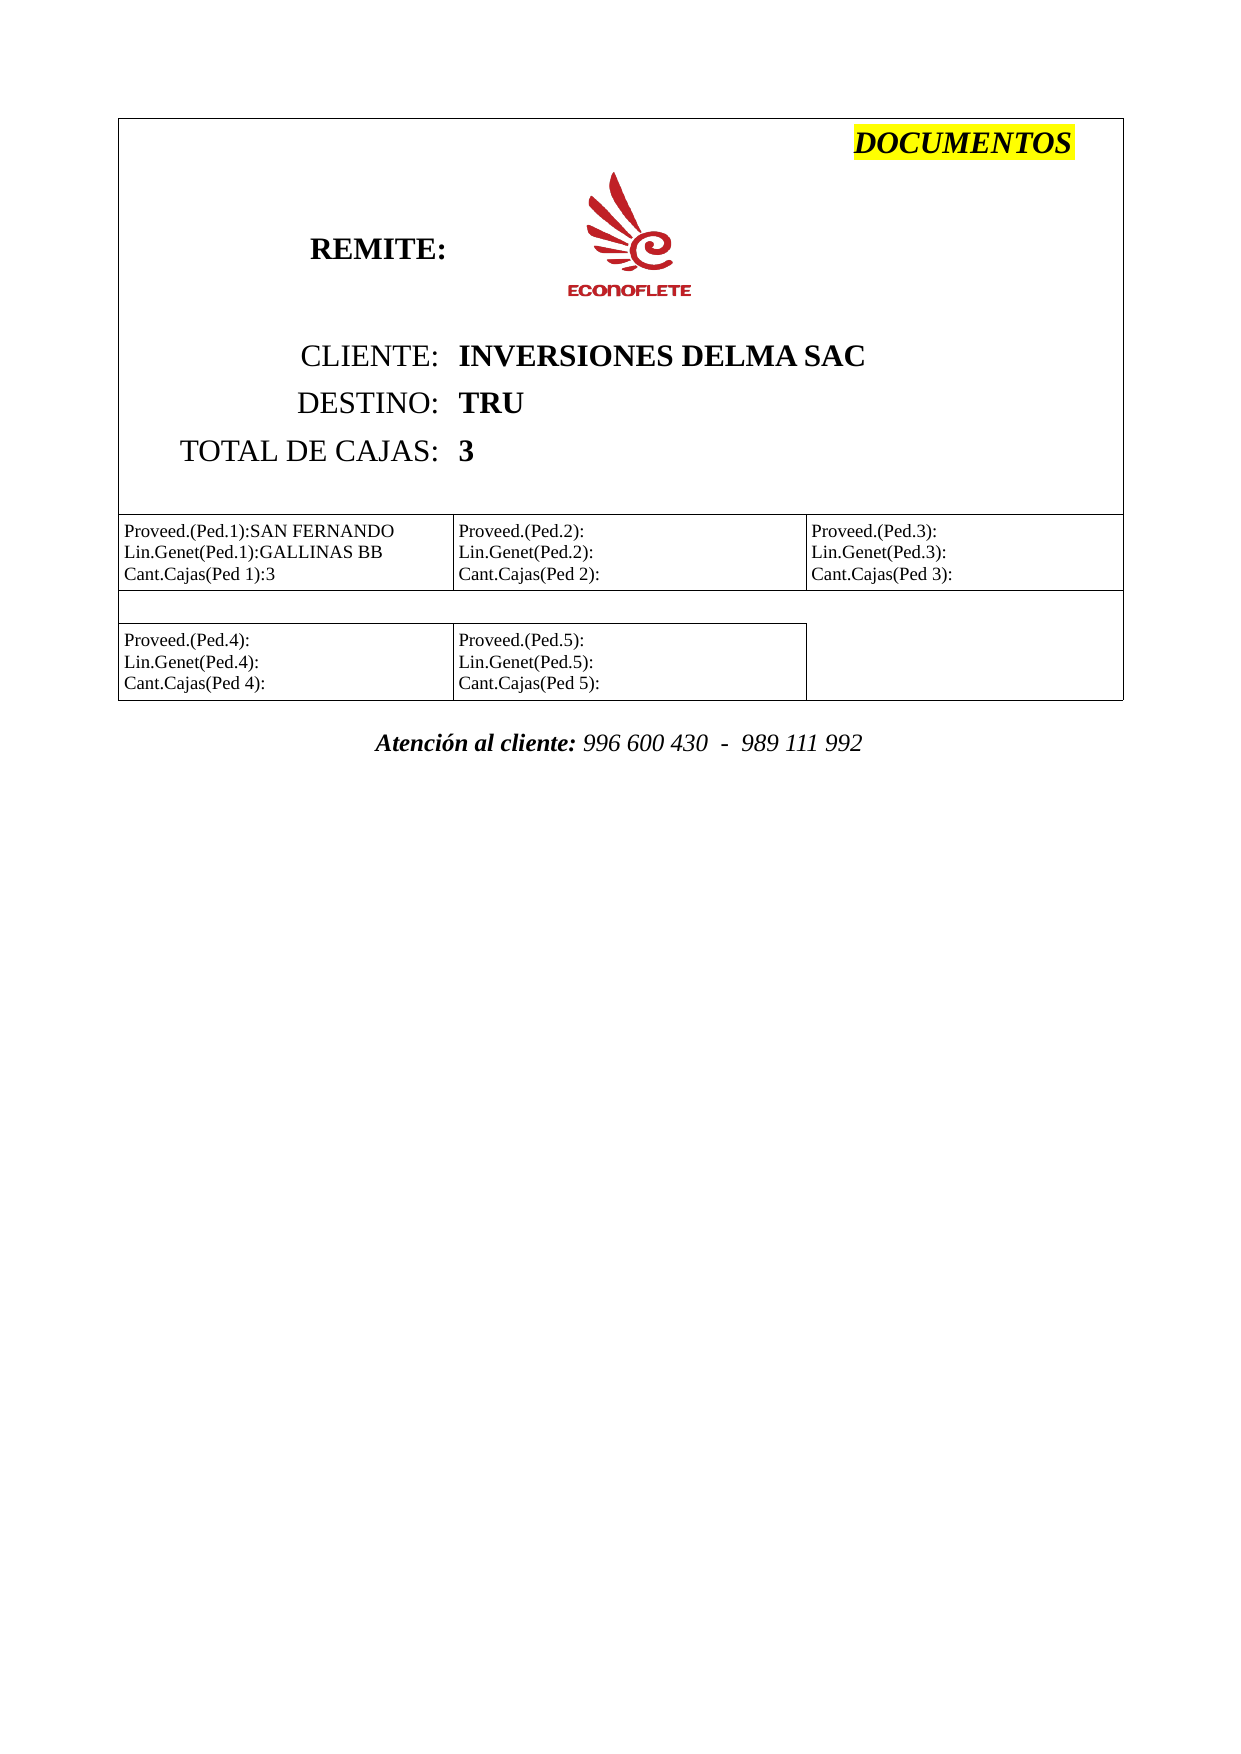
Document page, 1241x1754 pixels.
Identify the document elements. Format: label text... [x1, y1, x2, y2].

text Atención al cliente: 996 600 430 - 989 111 992 [118, 728, 1122, 757]
table_cell [119, 474, 453, 514]
table_cell INVERSIONES DELMA SAC [453, 332, 1123, 379]
table_cell [453, 591, 806, 623]
table_cell Proveed.(Ped.4): Lin.Genet(Ped.4): Cant.Cajas(Ped 4): [119, 624, 453, 699]
table_cell [453, 166, 806, 332]
picture [552, 171, 707, 297]
table_header [453, 119, 806, 166]
table_cell DESTINO: [119, 379, 453, 426]
table_cell TOTAL DE CAJAS: [119, 426, 453, 474]
table_cell [806, 474, 1123, 514]
table_cell [453, 474, 806, 514]
table_cell [806, 591, 1123, 623]
table_cell [806, 379, 1123, 426]
table_cell [119, 591, 453, 623]
table_cell [806, 166, 1123, 332]
table_cell Proveed.(Ped.5): Lin.Genet(Ped.5): Cant.Cajas(Ped 5): [454, 624, 806, 699]
table_header [119, 119, 453, 166]
table_cell Proveed.(Ped.3): Lin.Genet(Ped.3): Cant.Cajas(Ped 3): [807, 515, 1123, 590]
table_cell TRU [453, 379, 806, 426]
table_header DOCUMENTOS [806, 119, 1123, 166]
table_cell Proveed.(Ped.1):SAN FERNANDO Lin.Genet(Ped.1):GALLINAS BB Cant.Cajas(Ped 1):3 [119, 515, 453, 590]
table_cell REMITE: [119, 166, 453, 332]
table_cell Proveed.(Ped.2): Lin.Genet(Ped.2): Cant.Cajas(Ped 2): [454, 515, 806, 590]
table_cell 3 [453, 426, 1123, 474]
table_cell CLIENTE: [119, 332, 453, 379]
table_cell [807, 623, 1123, 699]
